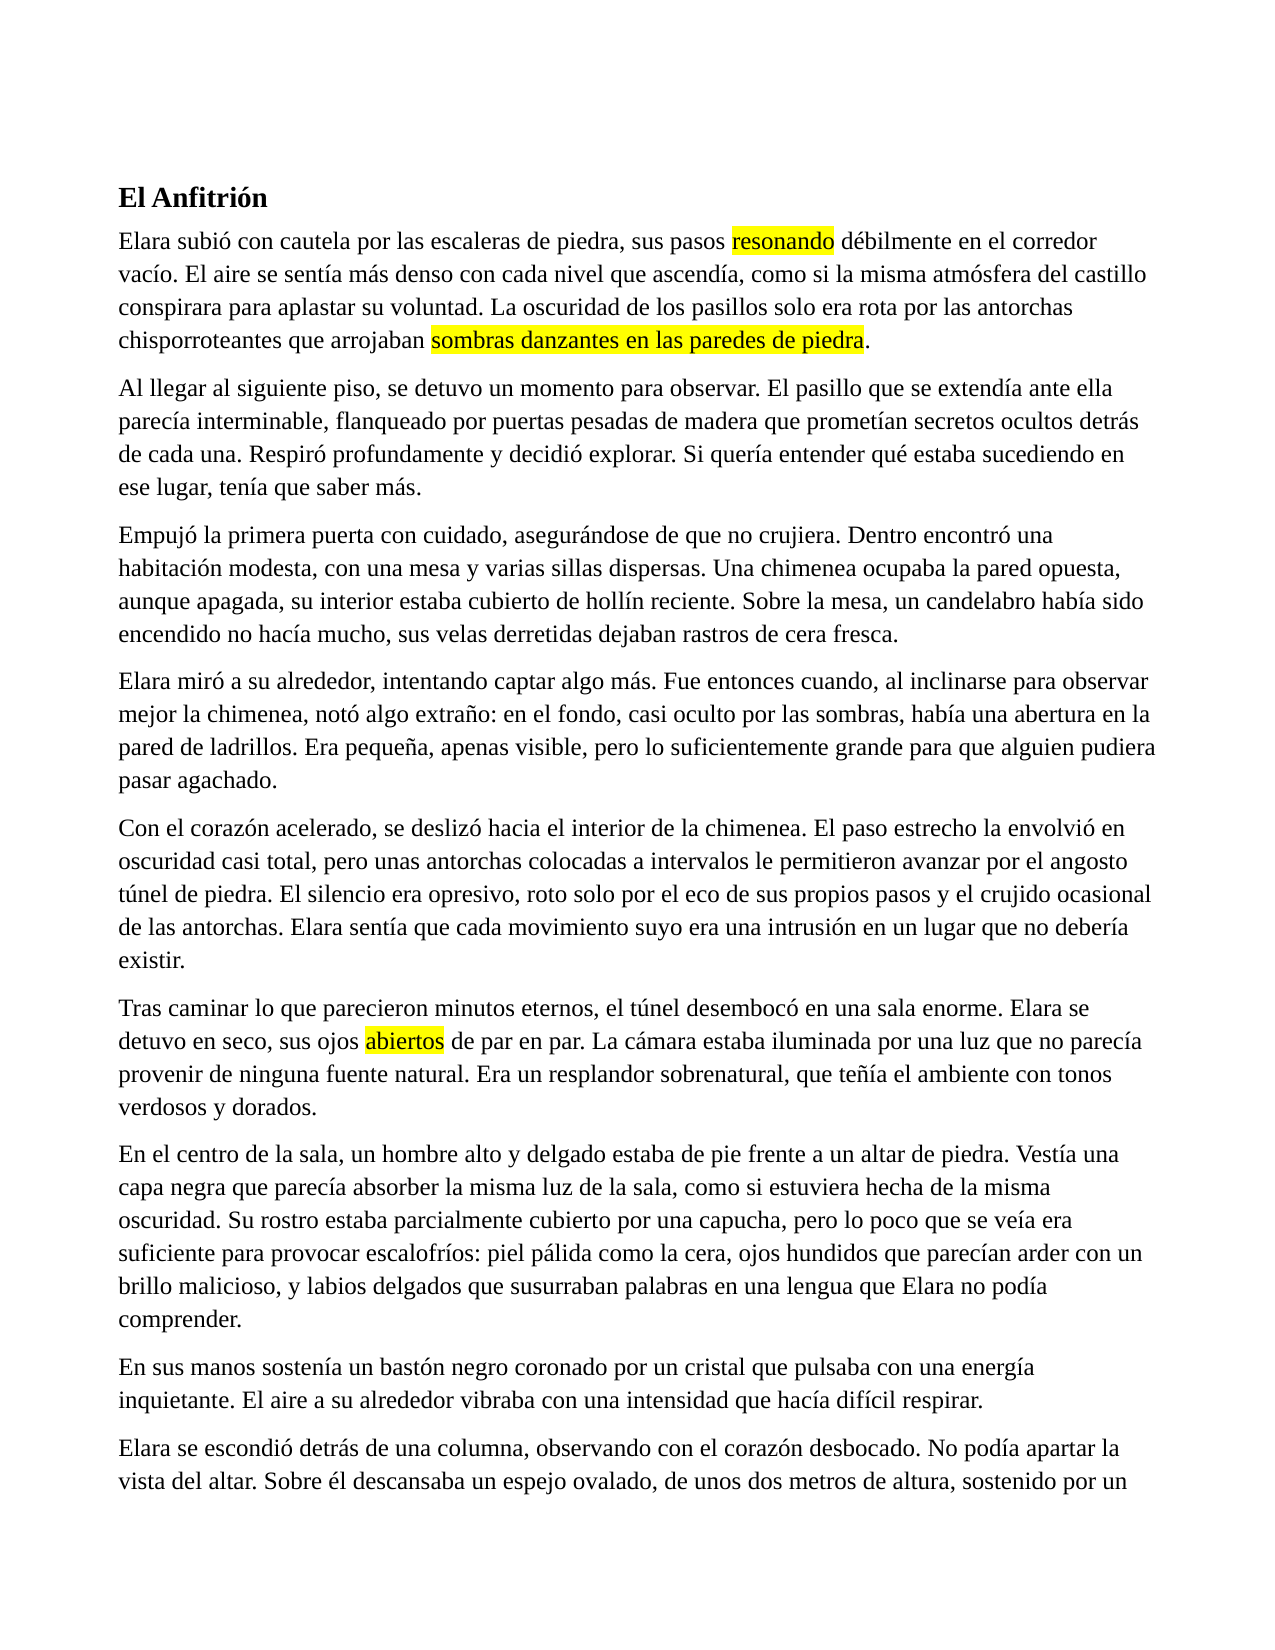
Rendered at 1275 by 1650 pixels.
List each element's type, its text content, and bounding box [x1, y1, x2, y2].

text En sus manos sostenía un bastón negro coronado por un cristal que pulsaba con una energía inquietante. El aire a su alrededor vibraba con una intensidad que hacía difícil respirar. [118, 1352, 1157, 1414]
text En el centro de la sala, un hombre alto y delgado estaba de pie frente a un altar de piedra. Vestía una capa negra que parecía absorber la misma luz de la sala, como si estuviera hecha de la misma oscuridad. Su rostro estaba parcialmente cubierto por una capucha, pero lo poco que se veía era suficiente para provocar escalofríos: piel pálida como la cera, ojos hundidos que parecían arder con un brillo malicioso, y labios delgados que susurraban palabras en una lengua que Elara no podía comprender. [118, 1139, 1157, 1333]
text Elara subió con cautela por las escaleras de piedra, sus pasos resonando débilmente en el corredor vacío. El aire se sentía más denso con cada nivel que ascendía, como si la misma atmósfera del castillo conspirara para aplastar su voluntad. La oscuridad de los pasillos solo era rota por las antorchas chisporroteantes que arrojaban sombras danzantes en las paredes de piedra. [118, 226, 1157, 354]
text Al llegar al siguiente piso, se detuvo un momento para observar. El pasillo que se extendía ante ella parecía interminable, flanqueado por puertas pesadas de madera que prometían secretos ocultos detrás de cada una. Respiró profundamente y decidió explorar. Si quería entender qué estaba sucediendo en ese lugar, tenía que saber más. [118, 373, 1157, 501]
text Empujó la primera puerta con cuidado, asegurándose de que no crujiera. Dentro encontró una habitación modesta, con una mesa y varias sillas dispersas. Una chimenea ocupaba la pared opuesta, aunque apagada, su interior estaba cubierto de hollín reciente. Sobre la mesa, un candelabro había sido encendido no hacía mucho, sus velas derretidas dejaban rastros de cera fresca. [118, 520, 1157, 647]
text Elara se escondió detrás de una columna, observando con el corazón desbocado. No podía apartar la vista del altar. Sobre él descansaba un espejo ovalado, de unos dos metros de altura, sostenido por un [118, 1433, 1157, 1494]
subtitle El Anfitrión [118, 180, 1157, 214]
text Elara miró a su alrededor, intentando captar algo más. Fue entonces cuando, al inclinarse para observar mejor la chimenea, notó algo extraño: en el fondo, casi oculto por las sombras, había una abertura en la pared de ladrillos. Era pequeña, apenas visible, pero lo suficientemente grande para que alguien pudiera pasar agachado. [118, 666, 1157, 794]
text Tras caminar lo que parecieron minutos eternos, el túnel desembocó en una sala enorme. Elara se detuvo en seco, sus ojos abiertos de par en par. La cámara estaba iluminada por una luz que no parecía provenir de ninguna fuente natural. Era un resplandor sobrenatural, que teñía el ambiente con tonos verdosos y dorados. [118, 993, 1157, 1121]
text Con el corazón acelerado, se deslizó hacia el interior de la chimenea. El paso estrecho la envolvió en oscuridad casi total, pero unas antorchas colocadas a intervalos le permitieron avanzar por el angosto túnel de piedra. El silencio era opresivo, roto solo por el eco de sus propios pasos y el crujido ocasional de las antorchas. Elara sentía que cada movimiento suyo era una intrusión en un lugar que no debería existir. [118, 813, 1157, 974]
